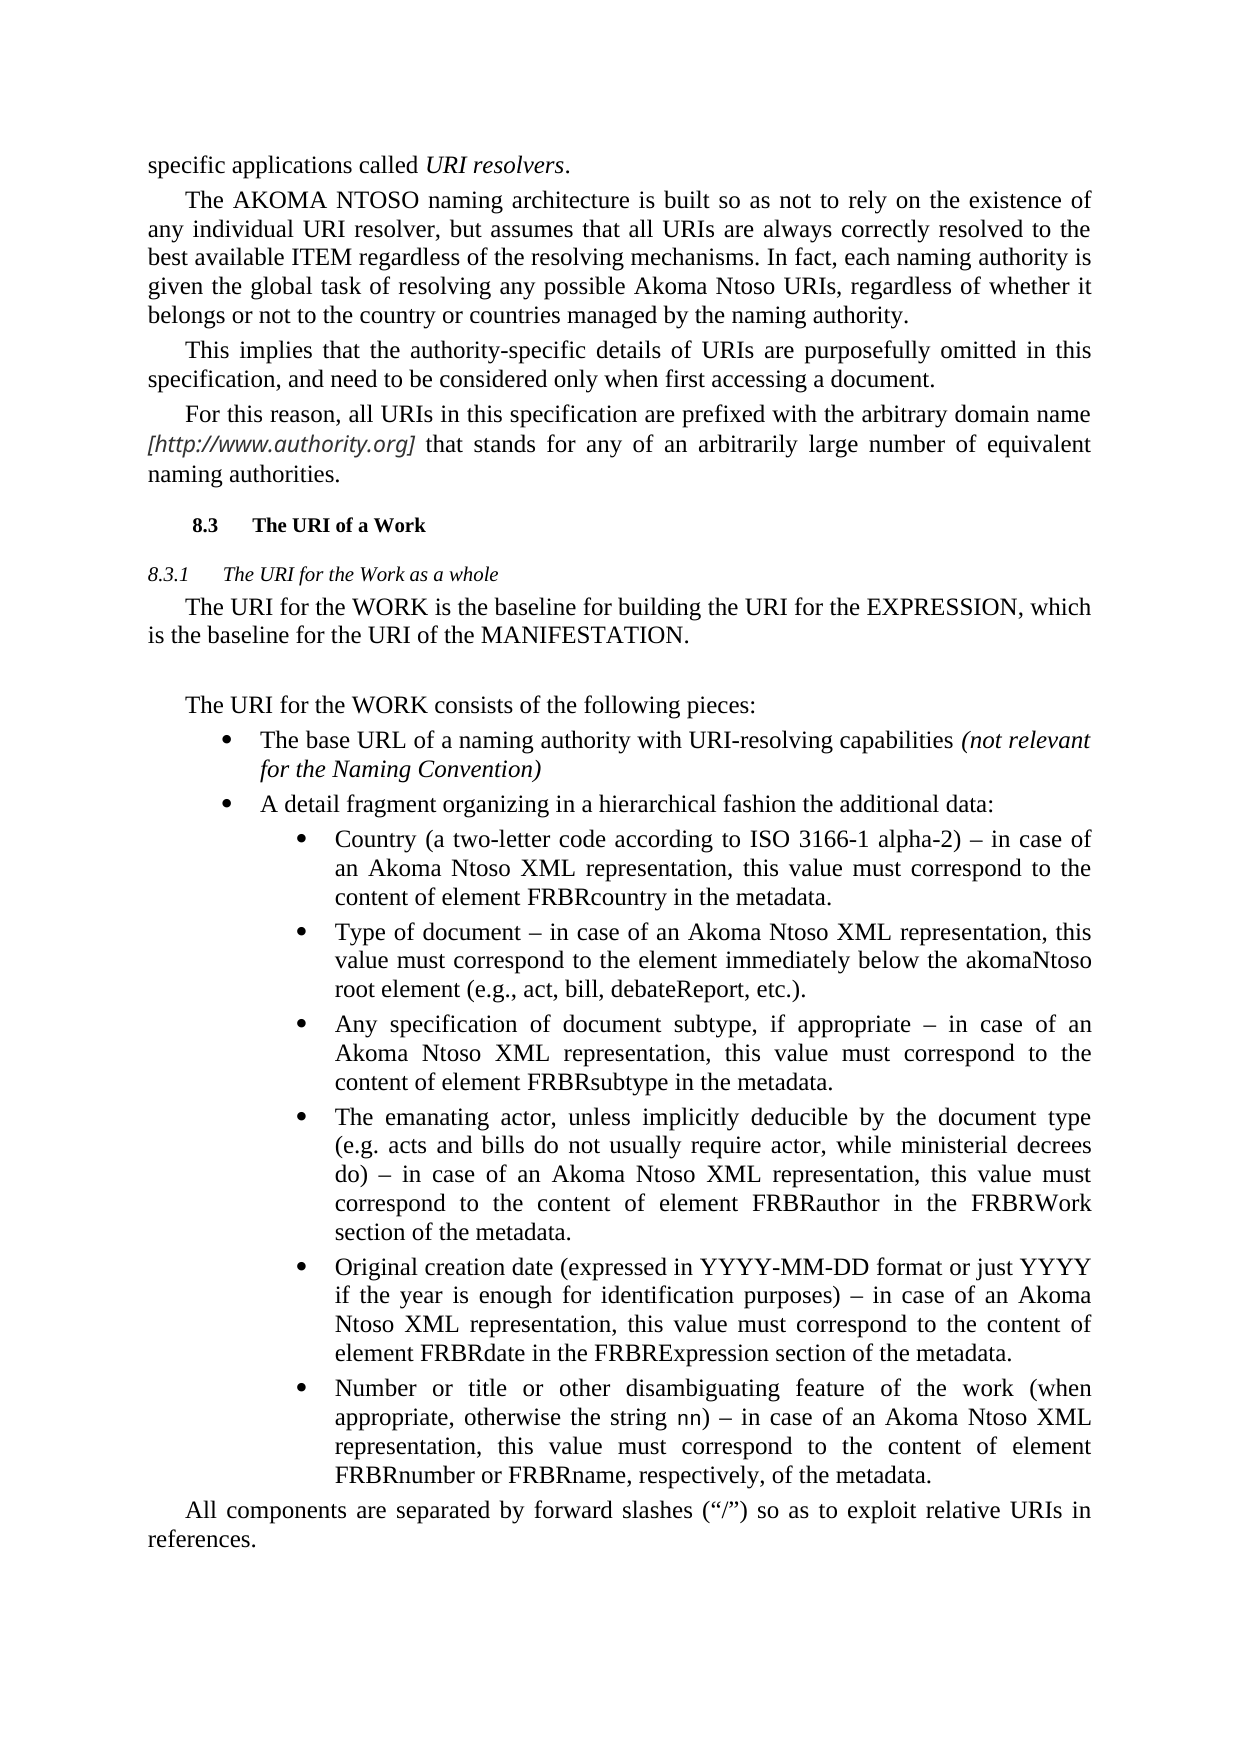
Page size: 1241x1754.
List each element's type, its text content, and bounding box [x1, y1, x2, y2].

list The emanating actor, unless implicitly deducible by the document type (e.g. acts and bills do not usually require actor, while ministerial decrees do) – in case of an Akoma Ntoso XML representation, this value must correspond to the content of element FRBRauthor in the FRBRWork section of the metadata. [297, 1102, 1092, 1246]
list The base URL of a naming authority with URI-resolving capabilities (not relevant for the Naming Convention) [222, 726, 1092, 783]
list Number or title or other disambiguating feature of the work (when appropriate, otherwise the string nn) – in case of an Akoma Ntoso XML representation, this value must correspond to the content of element FRBRnumber or FRBRname, respectively, of the metadata. [297, 1373, 1092, 1489]
text The URI for the WORK is the baseline for building the URI for the EXPRESSION, which is the baseline for the URI of the MANIFESTATION. [148, 592, 1092, 649]
list A detail fragment organizing in a hierarchical fashion the additional data: [222, 789, 1092, 818]
list Original creation date (expressed in YYYY-MM-DD format or just YYYY if the year is enough for identification purposes) – in case of an Akoma Ntoso XML representation, this value must correspond to the content of element FRBRdate in the FRBRExpression section of the metadata. [297, 1252, 1092, 1367]
text The URI for the WORK consists of the following pieces: [185, 691, 1092, 719]
text specific applications called URI resolvers. [148, 150, 1092, 179]
text This implies that the authority-specific details of URIs are purposefully omitted in this specification, and need to be considered only when first accessing a document. [148, 335, 1092, 392]
text The AKOMA NTOSO naming architecture is built so as not to rely on the existence of any individual URI resolver, but assumes that all URIs are always correctly resolved to the best available ITEM regardless of the resolving mechanisms. In fact, each naming authority is given the global task of resolving any possible Akoma Ntoso URIs, regardless of whether it belongs or not to the country or countries managed by the naming authority. [148, 185, 1092, 329]
list Country (a two-letter code according to ISO 3166-1 alpha-2) – in case of an Akoma Ntoso XML representation, this value must correspond to the content of element FRBRcountry in the metadata. [297, 824, 1092, 911]
subtitle The URI of a Work [192, 512, 1092, 537]
text For this reason, all URIs in this specification are prefixed with the arbitrary domain name [http://www.authority.org] that stands for any of an arbitrarily large number of equivalent naming authorities. [148, 399, 1092, 487]
subtitle The URI for the Work as a whole [148, 562, 1092, 586]
text All components are separated by forward slashes (“/”) so as to exploit relative URIs in references. [148, 1495, 1092, 1553]
list Any specification of document subtype, if appropriate – in case of an Akoma Ntoso XML representation, this value must correspond to the content of element FRBRsubtype in the metadata. [297, 1009, 1092, 1096]
list Type of document – in case of an Akoma Ntoso XML representation, this value must correspond to the element immediately below the akomaNtoso root element (e.g., act, bill, debateReport, etc.). [297, 917, 1092, 1003]
